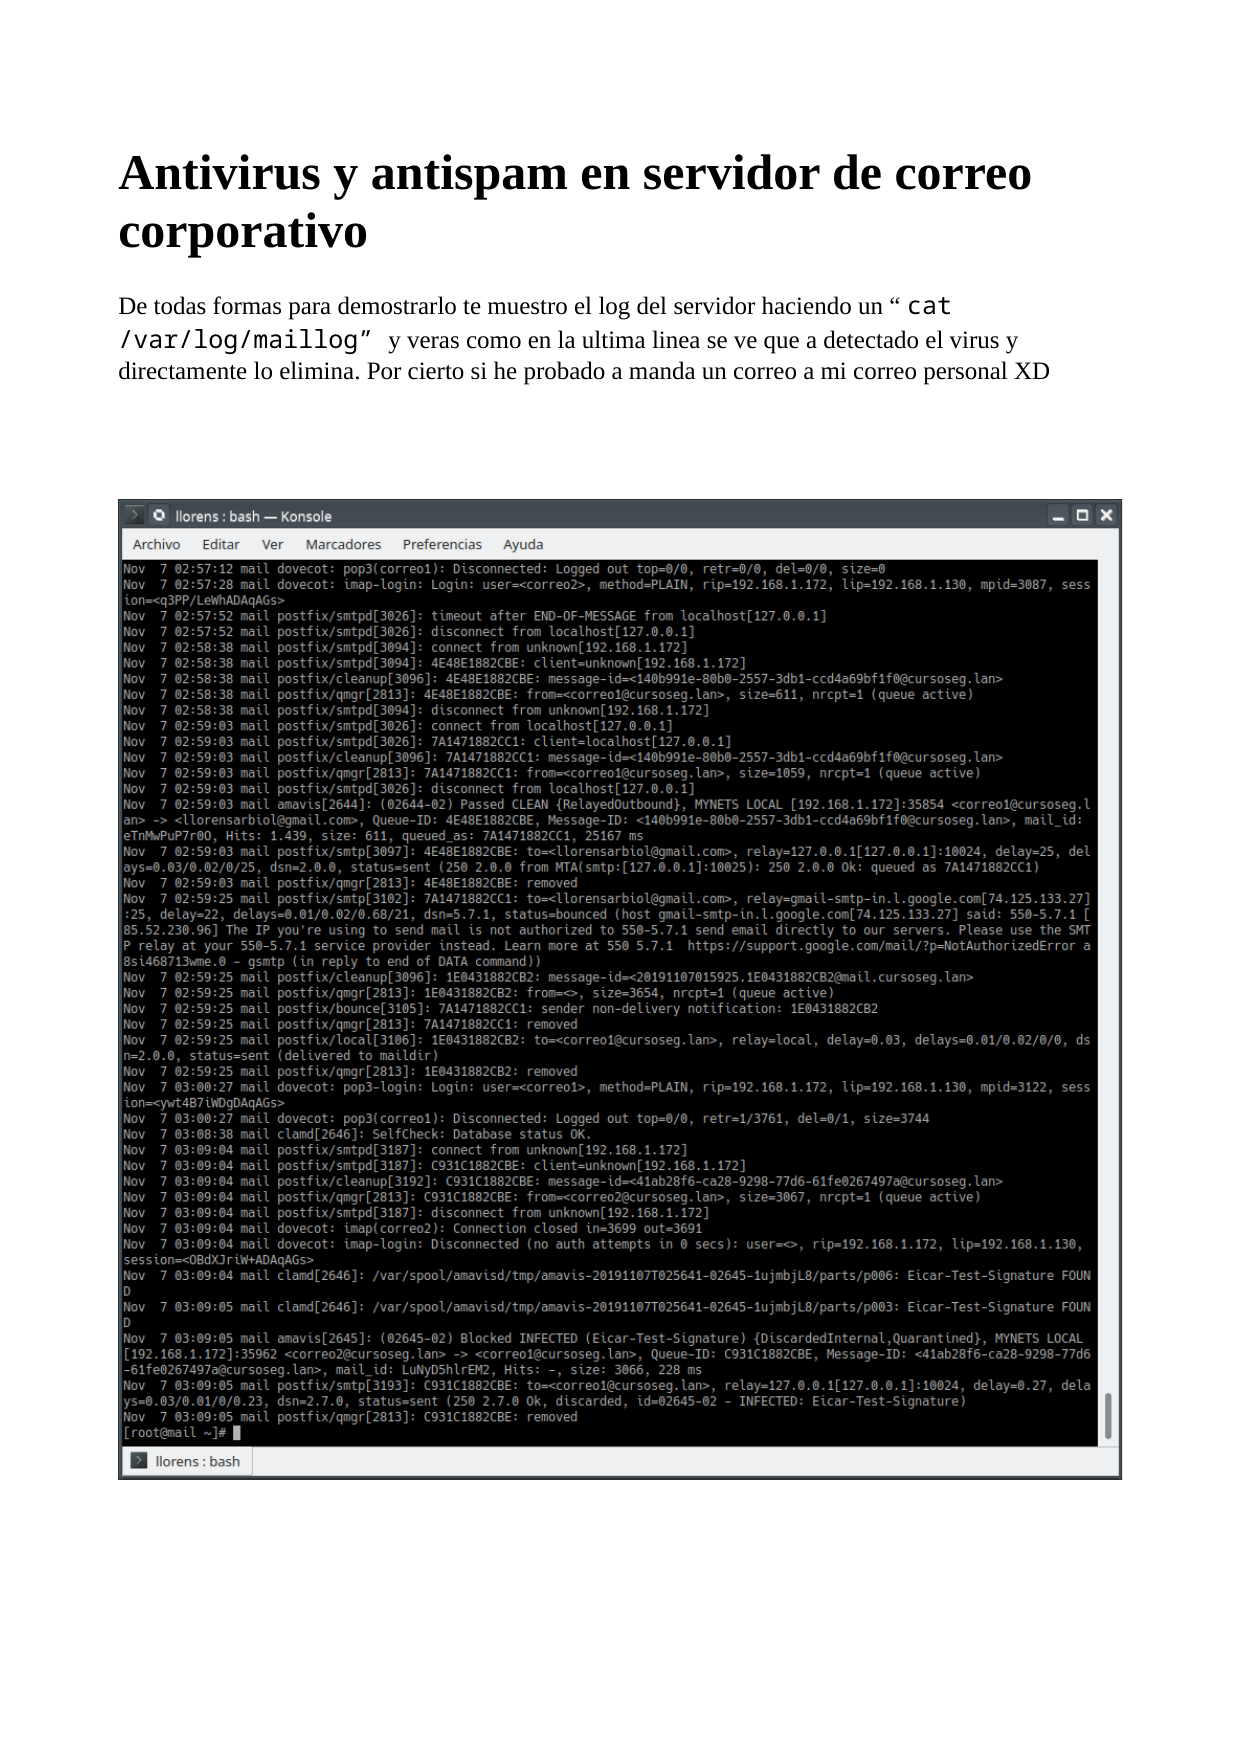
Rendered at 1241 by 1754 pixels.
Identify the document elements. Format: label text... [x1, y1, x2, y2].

text De todas formas para demostrarlo te muestro el log del servidor haciendo un “ cat /var/log/maillog” y veras como en la ultima linea se ve que a detectado el virus y directamente lo elimina. Por cierto si he probado a manda un correo a mi correo personal XD [118, 288, 1122, 384]
picture [118, 499, 1123, 1480]
